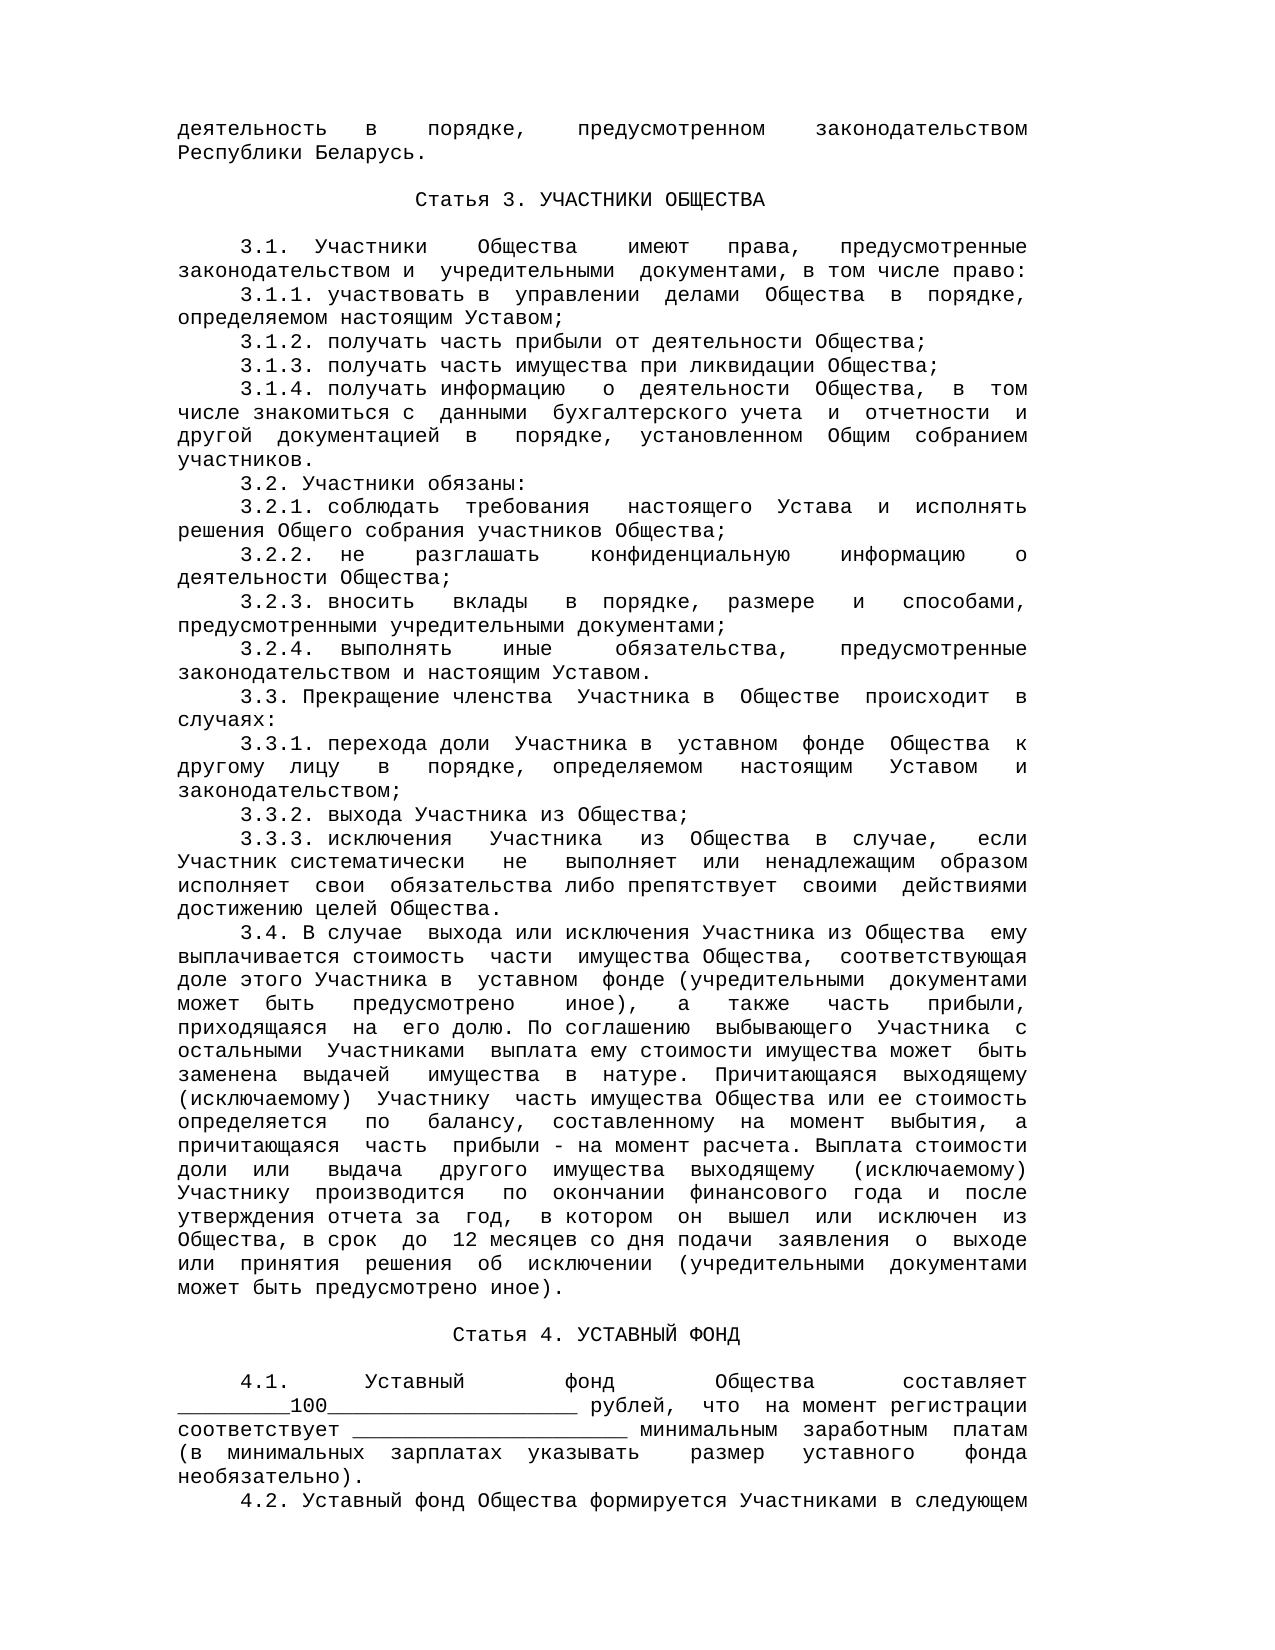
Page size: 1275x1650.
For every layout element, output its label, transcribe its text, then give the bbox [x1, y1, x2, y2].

text необязательно). [177, 1466, 1186, 1489]
text 3.1. Участники Общества имеют права, предусмотренные [177, 236, 1186, 260]
text Статья 4. УСТАВНЫЙ ФОНД [177, 1324, 1186, 1348]
text 3.4. В случае выхода или исключения Участника из Общества ему [177, 922, 1186, 946]
text выплачивается стоимость части имущества Общества, соответствующая [177, 946, 1186, 969]
text остальными Участниками выплата ему стоимости имущества может быть [177, 1040, 1186, 1064]
text (исключаемому) Участнику часть имущества Общества или ее стоимость [177, 1088, 1186, 1111]
text или принятия решения об исключении (учредительными документами [177, 1253, 1186, 1277]
text соответствует ______________________ минимальным заработным платам [177, 1419, 1186, 1442]
text законодательством и настоящим Уставом. [177, 662, 1186, 686]
text утверждения отчета за год, в котором он вышел или исключен из [177, 1206, 1186, 1229]
text 3.3. Прекращение членства Участника в Обществе происходит в [177, 686, 1186, 709]
text 3.3.2. выхода Участника из Общества; [177, 804, 1186, 827]
text причитающаяся часть прибыли - на момент расчета. Выплата стоимости [177, 1135, 1186, 1158]
text случаях: [177, 709, 1186, 733]
text _________100____________________ рублей, что на момент регистрации [177, 1395, 1186, 1419]
text определяется по балансу, составленному на момент выбытия, а [177, 1111, 1186, 1135]
text 3.3.1. перехода доли Участника в уставном фонде Общества к [177, 733, 1186, 757]
text предусмотренными учредительными документами; [177, 615, 1186, 638]
text 4.1. Уставный фонд Общества составляет [177, 1371, 1186, 1395]
text заменена выдачей имущества в натуре. Причитающаяся выходящему [177, 1064, 1186, 1088]
text другой документацией в порядке, установленном Общим собранием [177, 426, 1186, 449]
text 3.2.2. не разглашать конфиденциальную информацию о [177, 544, 1186, 567]
text доли или выдача другого имущества выходящему (исключаемому) [177, 1158, 1186, 1182]
text Участнику производится по окончании финансового года и после [177, 1182, 1186, 1206]
text Общества, в срок до 12 месяцев со дня подачи заявления о выходе [177, 1229, 1186, 1253]
text участников. [177, 449, 1186, 473]
text может быть предусмотрено иное). [177, 1277, 1186, 1300]
text (в минимальных зарплатах указывать размер уставного фонда [177, 1442, 1186, 1466]
text законодательством; [177, 780, 1186, 804]
text 3.2.4. выполнять иные обязательства, предусмотренные [177, 638, 1186, 662]
text решения Общего собрания участников Общества; [177, 520, 1186, 544]
text деятельности Общества; [177, 567, 1186, 591]
text другому лицу в порядке, определяемом настоящим Уставом и [177, 757, 1186, 780]
text 3.3.3. исключения Участника из Общества в случае, если [177, 827, 1186, 851]
text Статья 3. УЧАСТНИКИ ОБЩЕСТВА [177, 189, 1186, 213]
text числе знакомиться с данными бухгалтерского учета и отчетности и [177, 402, 1186, 426]
text 3.2.1. соблюдать требования настоящего Устава и исполнять [177, 496, 1186, 520]
text Участник систематически не выполняет или ненадлежащим образом [177, 851, 1186, 875]
text 3.2.3. вносить вклады в порядке, размере и способами, [177, 591, 1186, 615]
text может быть предусмотрено иное), а также часть прибыли, [177, 993, 1186, 1017]
text деятельность в порядке, предусмотренном законодательством [177, 118, 1186, 142]
text законодательством и учредительными документами, в том числе право: [177, 260, 1186, 284]
text доле этого Участника в уставном фонде (учредительными документами [177, 969, 1186, 993]
text 3.1.1. участвовать в управлении делами Общества в порядке, [177, 284, 1186, 307]
text 3.2. Участники обязаны: [177, 473, 1186, 496]
text определяемом настоящим Уставом; [177, 307, 1186, 331]
text исполняет свои обязательства либо препятствует своими действиями [177, 875, 1186, 898]
text 3.1.3. получать часть имущества при ликвидации Общества; [177, 354, 1186, 378]
text приходящаяся на его долю. По соглашению выбывающего Участника с [177, 1017, 1186, 1040]
text 3.1.2. получать часть прибыли от деятельности Общества; [177, 331, 1186, 354]
text Республики Беларусь. [177, 142, 1186, 165]
text 3.1.4. получать информацию о деятельности Общества, в том [177, 378, 1186, 402]
text 4.2. Уставный фонд Общества формируется Участниками в следующем [177, 1489, 1186, 1513]
text достижению целей Общества. [177, 898, 1186, 922]
